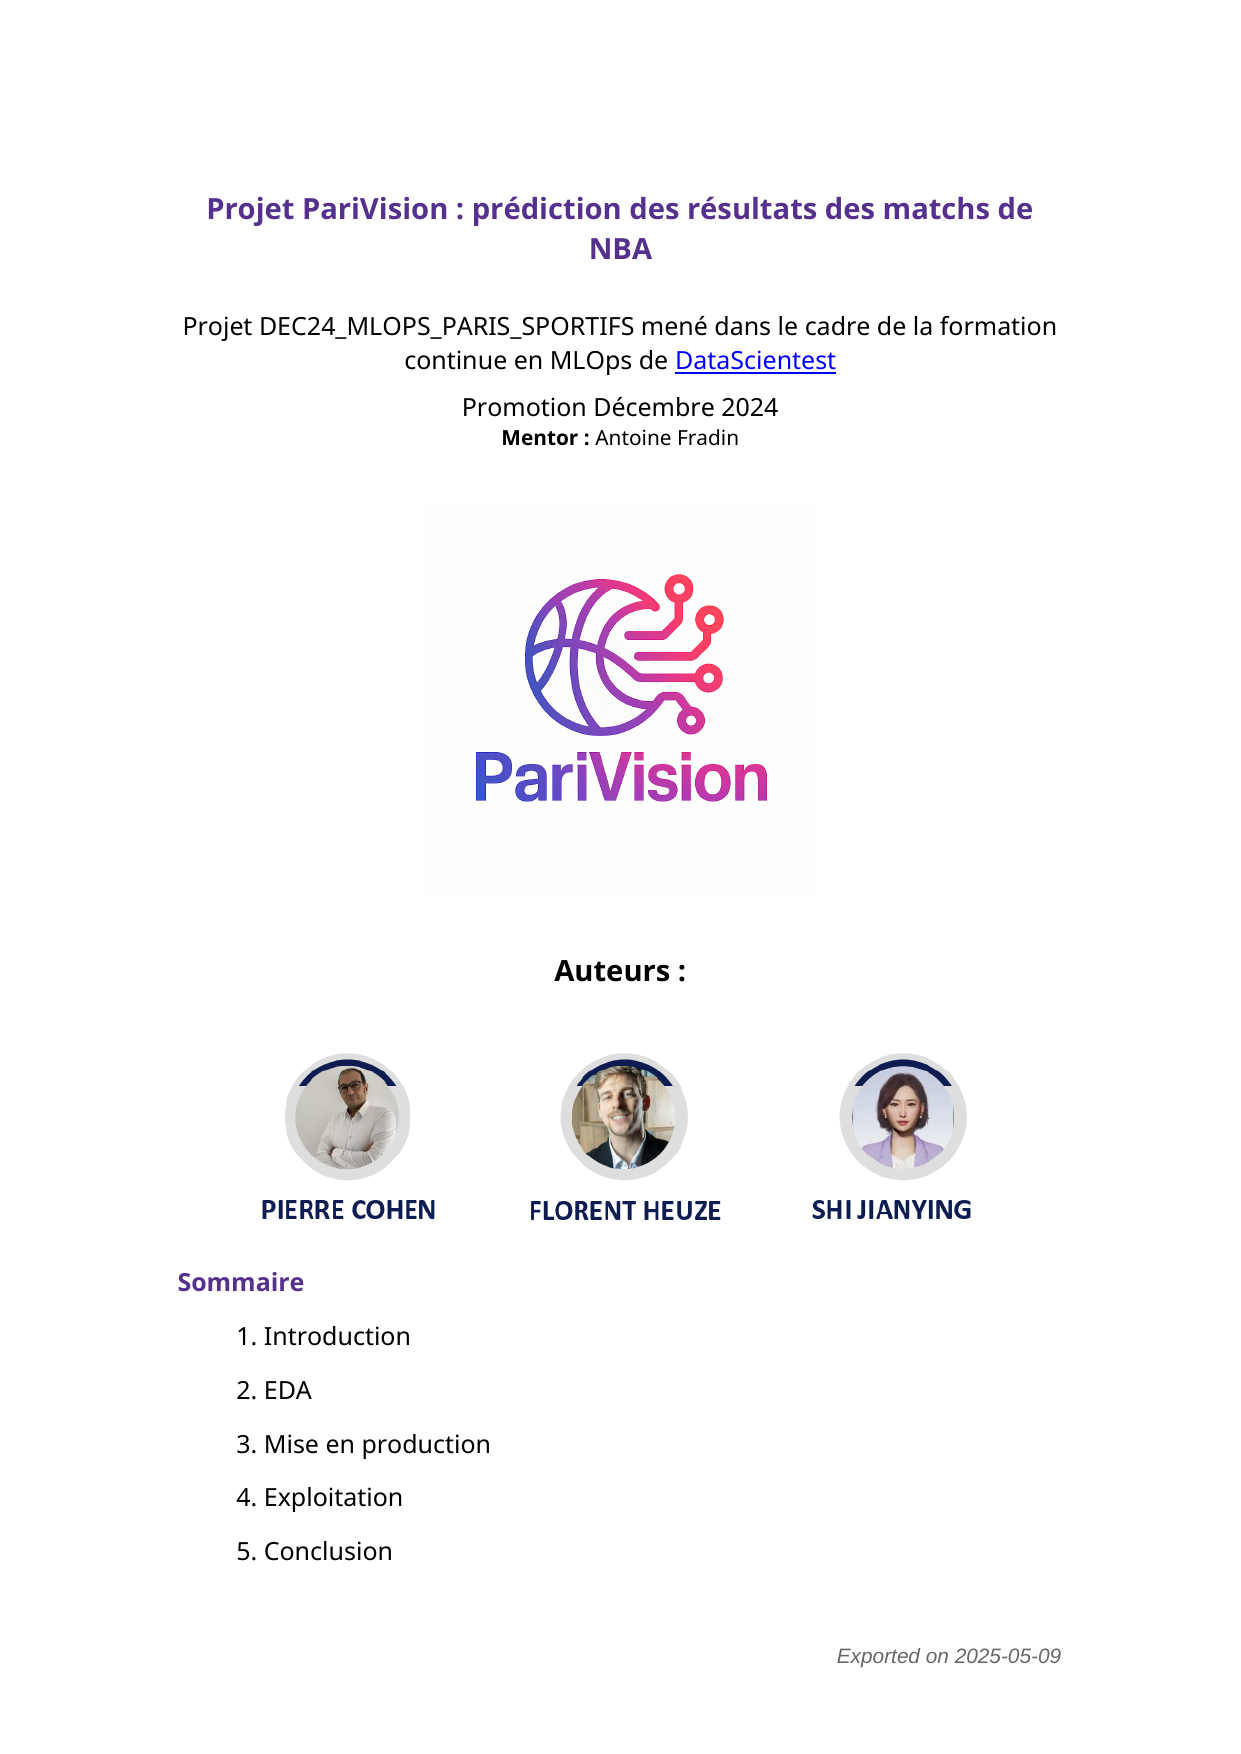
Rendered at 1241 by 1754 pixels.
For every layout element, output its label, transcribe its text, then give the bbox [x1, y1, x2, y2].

text 1. Introduction [236, 1319, 1063, 1353]
subtitle Auteurs : [177, 950, 1063, 989]
text 4. Exploitation [236, 1480, 1063, 1514]
picture [421, 502, 819, 900]
text 2. EDA [236, 1372, 1063, 1407]
text Projet PariVision : prédiction des résultats des matchs de NBA [177, 188, 1063, 268]
text 3. Mise en production [236, 1426, 1063, 1460]
text Sommaire [177, 1229, 1063, 1299]
text 5. Conclusion [236, 1534, 1063, 1568]
text Promotion Décembre 2024 Mentor : Antoine Fradin [177, 389, 1063, 452]
picture [237, 1014, 1003, 1241]
text Projet DEC24_MLOPS_PARIS_SPORTIFS mené dans le cadre de la formation continue en MLOps de DataScientest [177, 309, 1063, 377]
